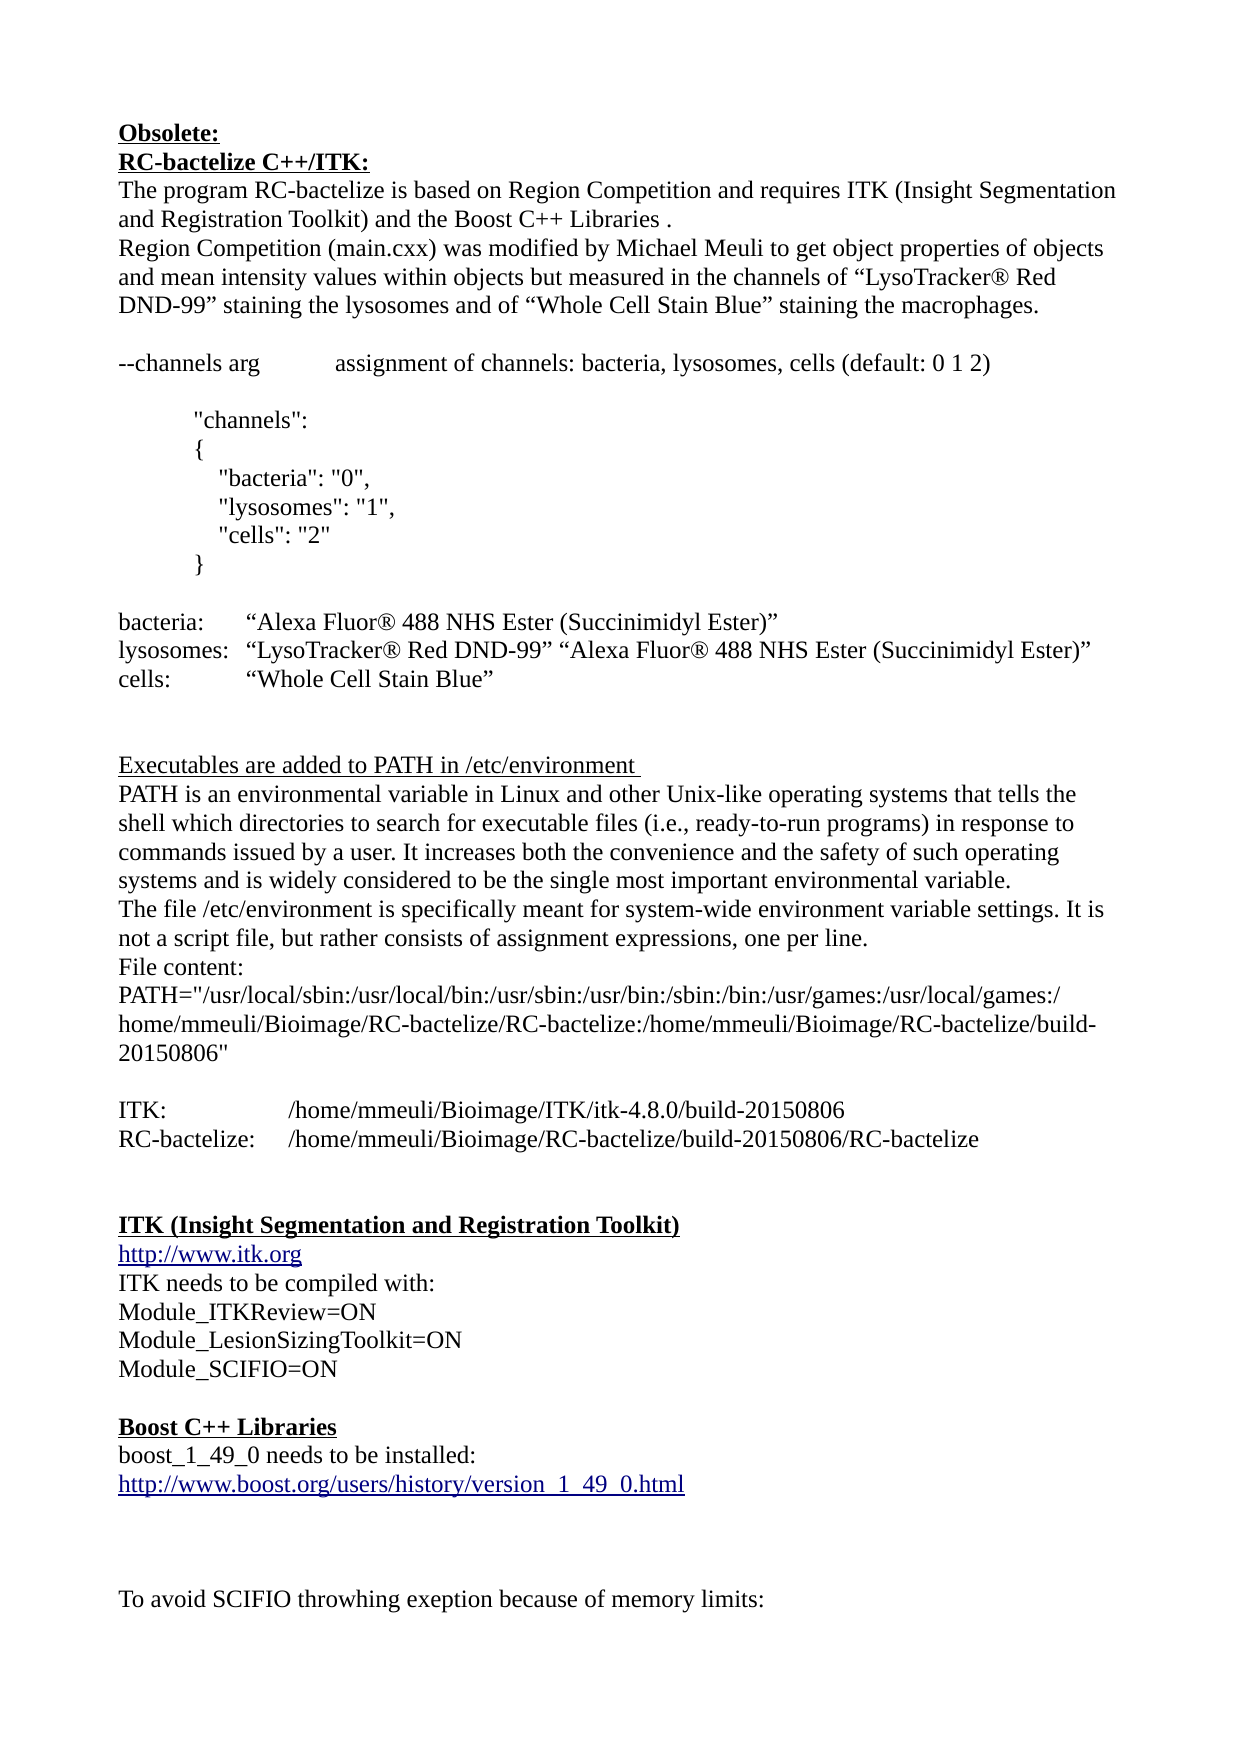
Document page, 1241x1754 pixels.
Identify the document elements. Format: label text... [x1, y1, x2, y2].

text Module_ITKReview=ON [118, 1297, 1122, 1326]
text ITK: /home/mmeuli/Bioimage/ITK/itk-4.8.0/build-20150806 [118, 1096, 1122, 1124]
text Module_SCIFIO=ON [118, 1354, 1122, 1383]
text ITK (Insight Segmentation and Registration Toolkit) [118, 1211, 1122, 1239]
text Executables are added to PATH in /etc/environment [118, 751, 1122, 779]
text "bacteria": "0", [118, 463, 1122, 492]
text Boost C++ Libraries [118, 1412, 1122, 1441]
text Obsolete: [118, 118, 1122, 147]
text The program RC-bactelize is based on Region Competition and requires ITK (Insight Segmentation and Registration Toolkit) and the Boost C++ Libraries . [118, 176, 1122, 233]
text cells: “Whole Cell Stain Blue” [118, 664, 1122, 693]
text Module_LesionSizingToolkit=ON [118, 1326, 1122, 1354]
text lysosomes: “LysoTracker® Red DND-99” “Alexa Fluor® 488 NHS Ester (Succinimidyl Ester)” [118, 636, 1122, 664]
text bacteria: “Alexa Fluor® 488 NHS Ester (Succinimidyl Ester)” [118, 607, 1122, 636]
text PATH is an environmental variable in Linux and other Unix-like operating systems that tells the shell which directories to search for executable files (i.e., ready-to-run programs) in response to commands issued by a user. It increases both the convenience and the safety of such operating systems and is widely considered to be the single most important environmental variable. [118, 779, 1122, 894]
text "lysosomes": "1", [118, 492, 1122, 521]
text Region Competition (main.cxx) was modified by Michael Meuli to get object properties of objects and mean intensity values within objects but measured in the channels of “LysoTracker® Red DND-99” staining the lysosomes and of “Whole Cell Stain Blue” staining the macrophages. [118, 233, 1122, 319]
text RC-bactelize: /home/mmeuli/Bioimage/RC-bactelize/build-20150806/RC-bactelize [118, 1124, 1122, 1153]
text "cells": "2" [118, 521, 1122, 549]
text http://www.boost.org/users/history/version_1_49_0.html [118, 1469, 1122, 1498]
text "channels": [118, 406, 1122, 434]
text PATH="/usr/local/sbin:/usr/local/bin:/usr/sbin:/usr/bin:/sbin:/bin:/usr/games:/usr/local/games:/home/mmeuli/Bioimage/RC-bactelize/RC-bactelize:/home/mmeuli/Bioimage/RC-bactelize/build-20150806" [118, 981, 1122, 1067]
text To avoid SCIFIO throwhing exeption because of memory limits: [118, 1584, 1122, 1613]
text boost_1_49_0 needs to be installed: [118, 1441, 1122, 1469]
text File content: [118, 952, 1122, 981]
text { [118, 434, 1122, 463]
text http://www.itk.org [118, 1239, 1122, 1268]
text --channels arg assignment of channels: bacteria, lysosomes, cells (default: 0 1 2) [118, 348, 1122, 377]
text } [118, 549, 1122, 578]
text The file /etc/environment is specifically meant for system-wide environment variable settings. It is not a script file, but rather consists of assignment expressions, one per line. [118, 894, 1122, 952]
text RC-bactelize C++/ITK: [118, 147, 1122, 176]
text ITK needs to be compiled with: [118, 1268, 1122, 1297]
